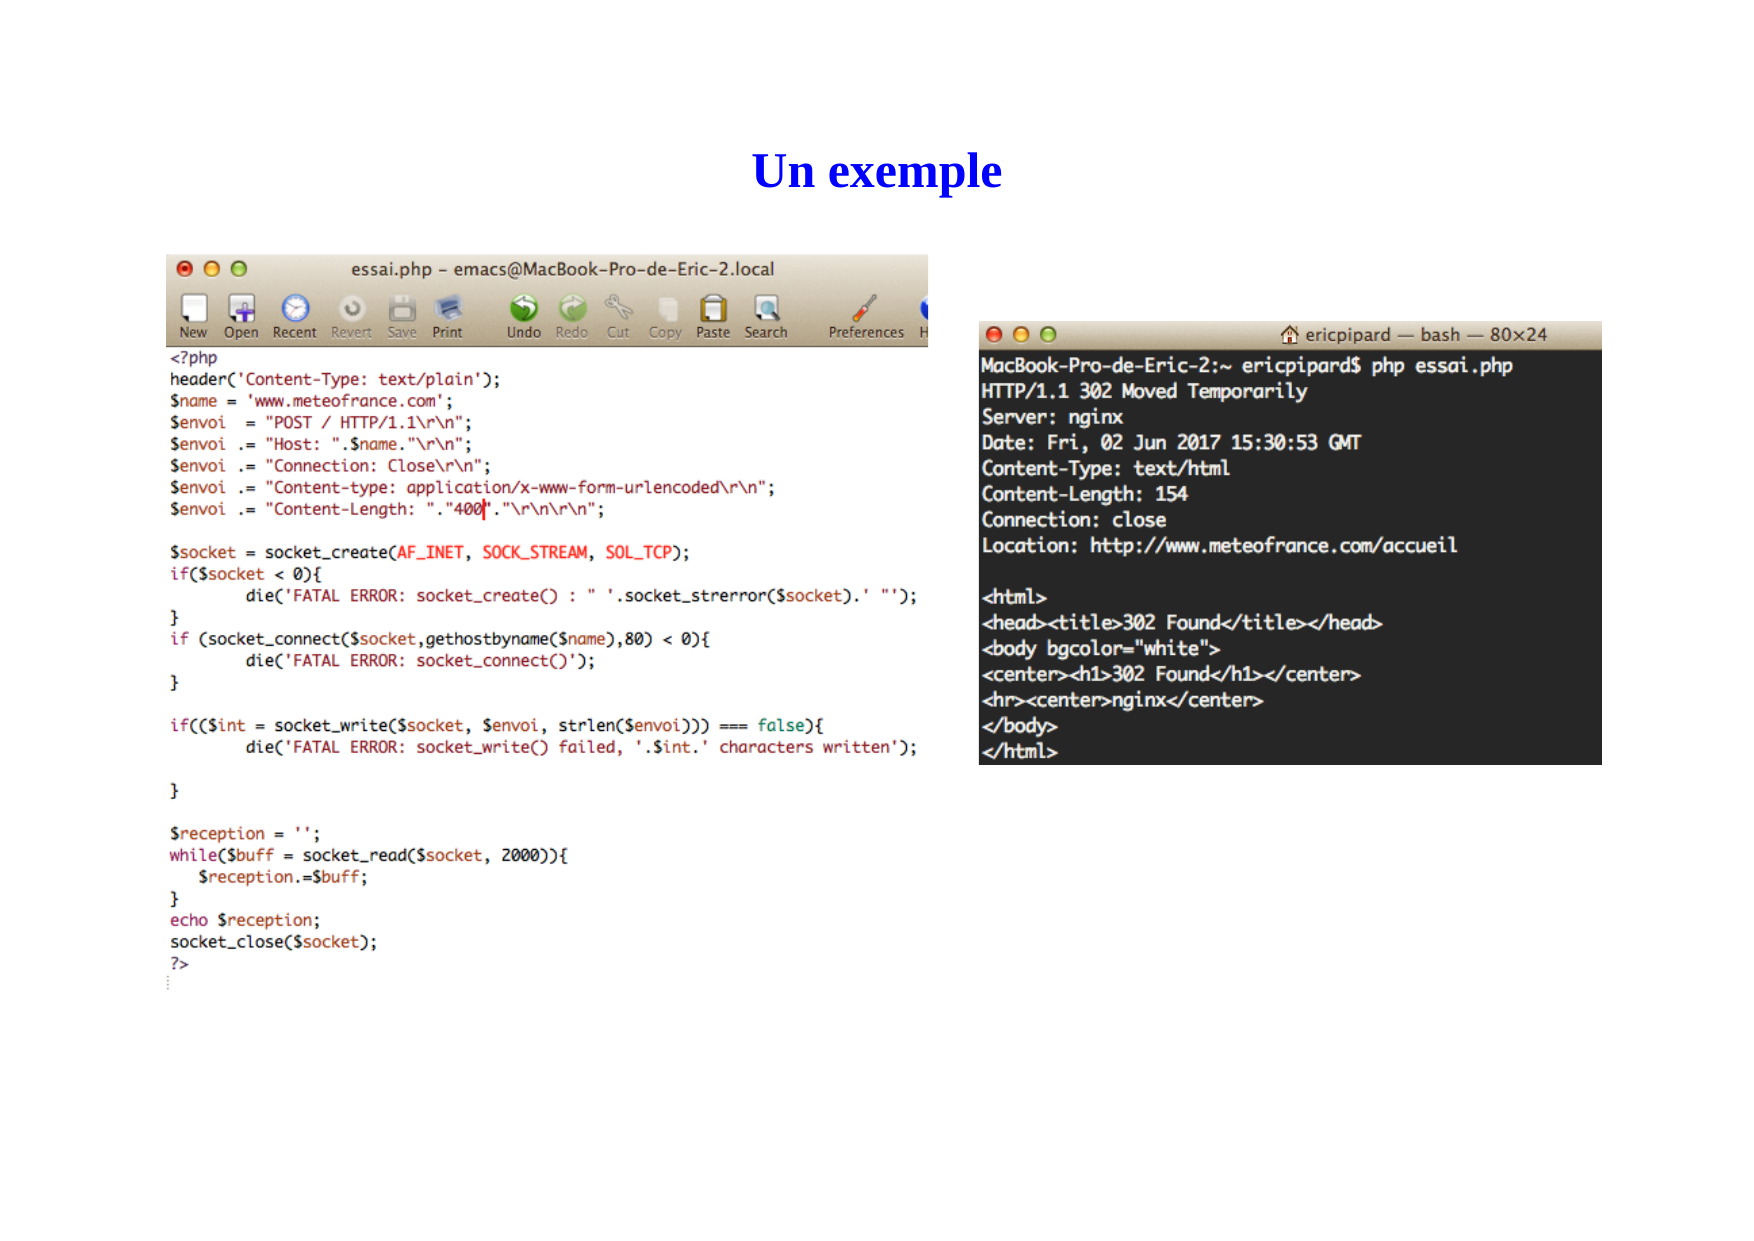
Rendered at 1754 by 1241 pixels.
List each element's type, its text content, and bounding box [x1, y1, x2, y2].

picture [978, 321, 1602, 765]
subtitle Un exemple [118, 143, 1636, 198]
picture [166, 254, 929, 991]
